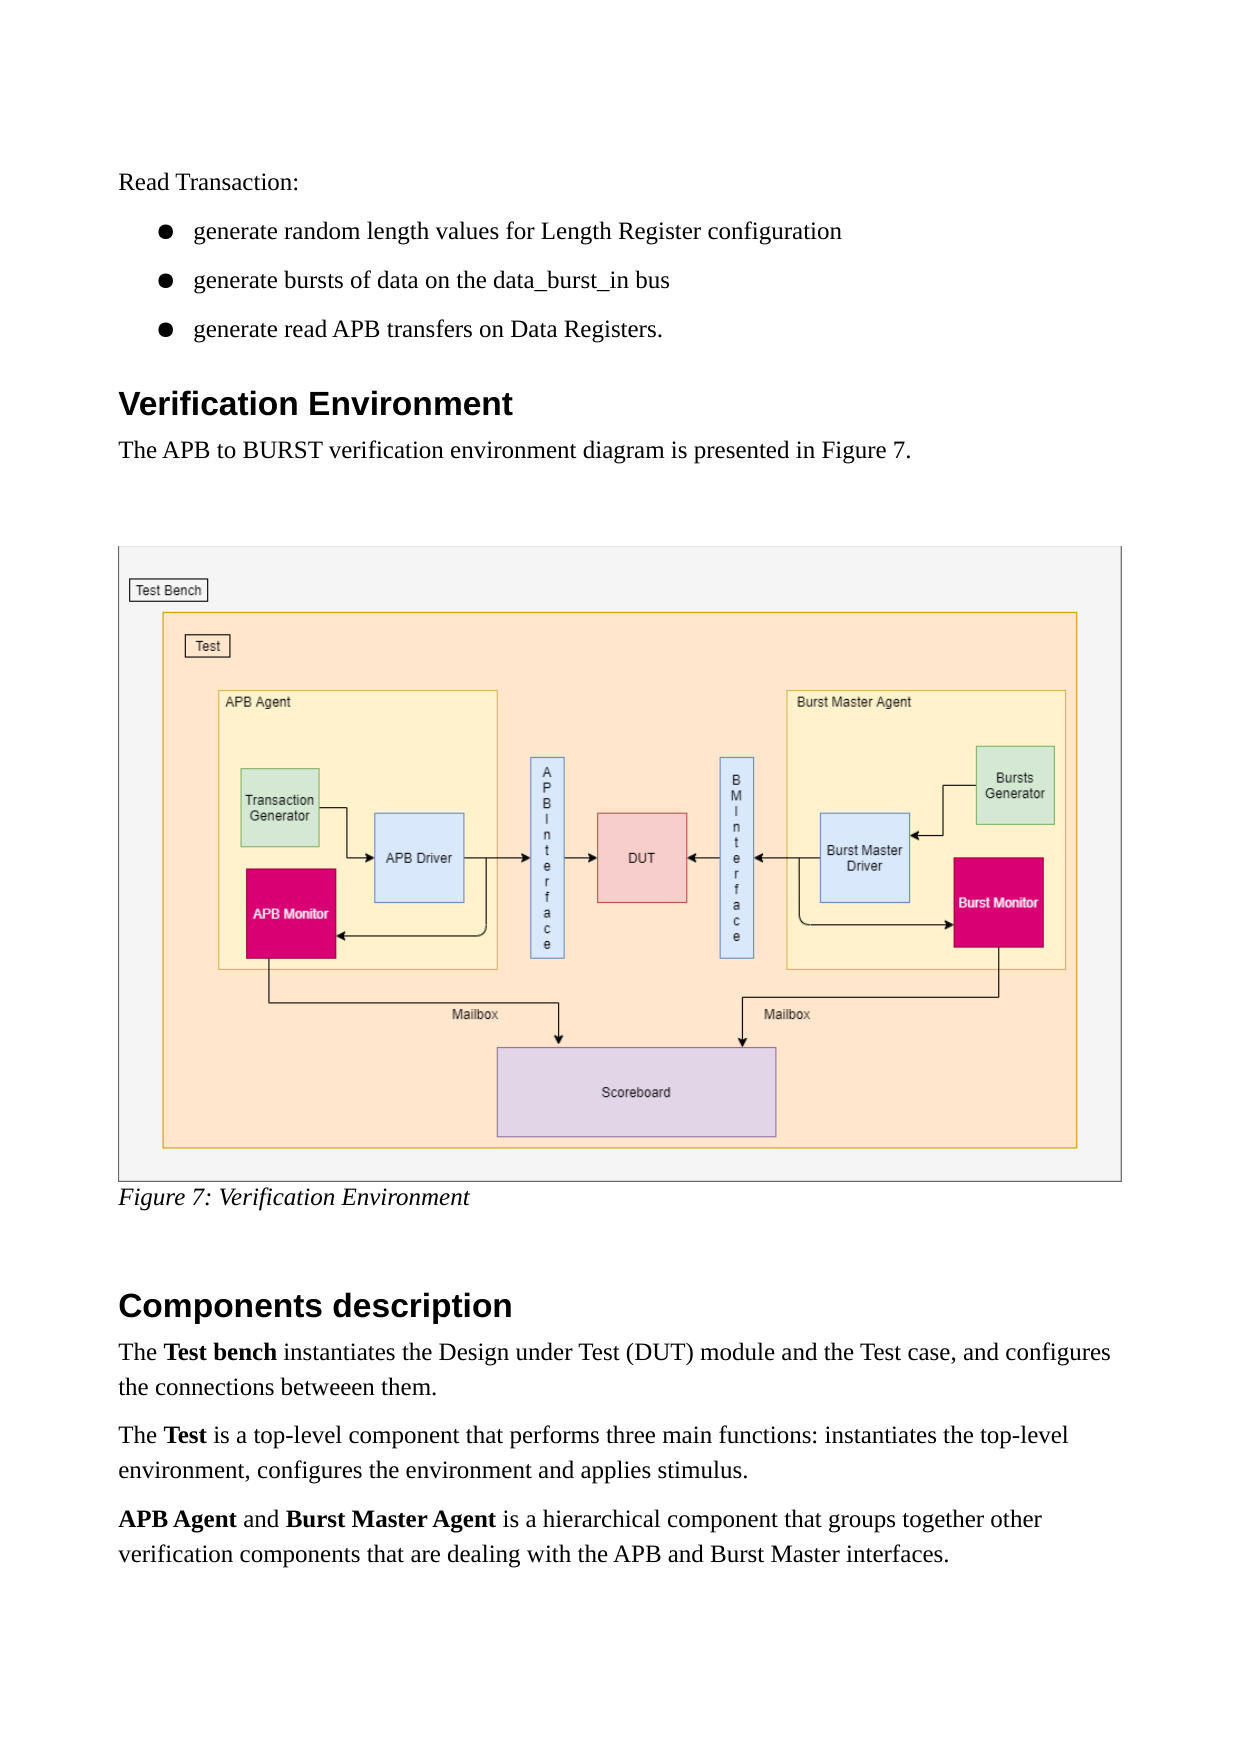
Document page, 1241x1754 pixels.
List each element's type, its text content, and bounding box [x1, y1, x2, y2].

subtitle Components description [118, 1286, 1122, 1324]
list generate read APB transfers on Data Registers. [156, 314, 1122, 343]
text The APB to BURST verification environment diagram is presented in Figure 7. [118, 435, 1122, 464]
text The Test is a top-level component that performs three main functions: instantiates the top-level environment, configures the environment and applies stimulus. [118, 1421, 1122, 1484]
subtitle Verification Environment [118, 384, 1122, 423]
list generate bursts of data on the data_burst_in bus [156, 265, 1122, 294]
picture [118, 546, 1123, 1182]
list generate random length values for Length Register configuration [156, 216, 1122, 245]
text APB Agent and Burst Master Agent is a hierarchical component that groups together other verification components that are dealing with the APB and Burst Master interfaces. [118, 1504, 1122, 1567]
text The Test bench instantiates the Design under Test (DUT) module and the Test case, and configures the connections betweeen them. [118, 1337, 1122, 1400]
text Figure 7: Verification Environment [118, 1182, 1122, 1210]
text Read Transaction: [118, 167, 1122, 196]
